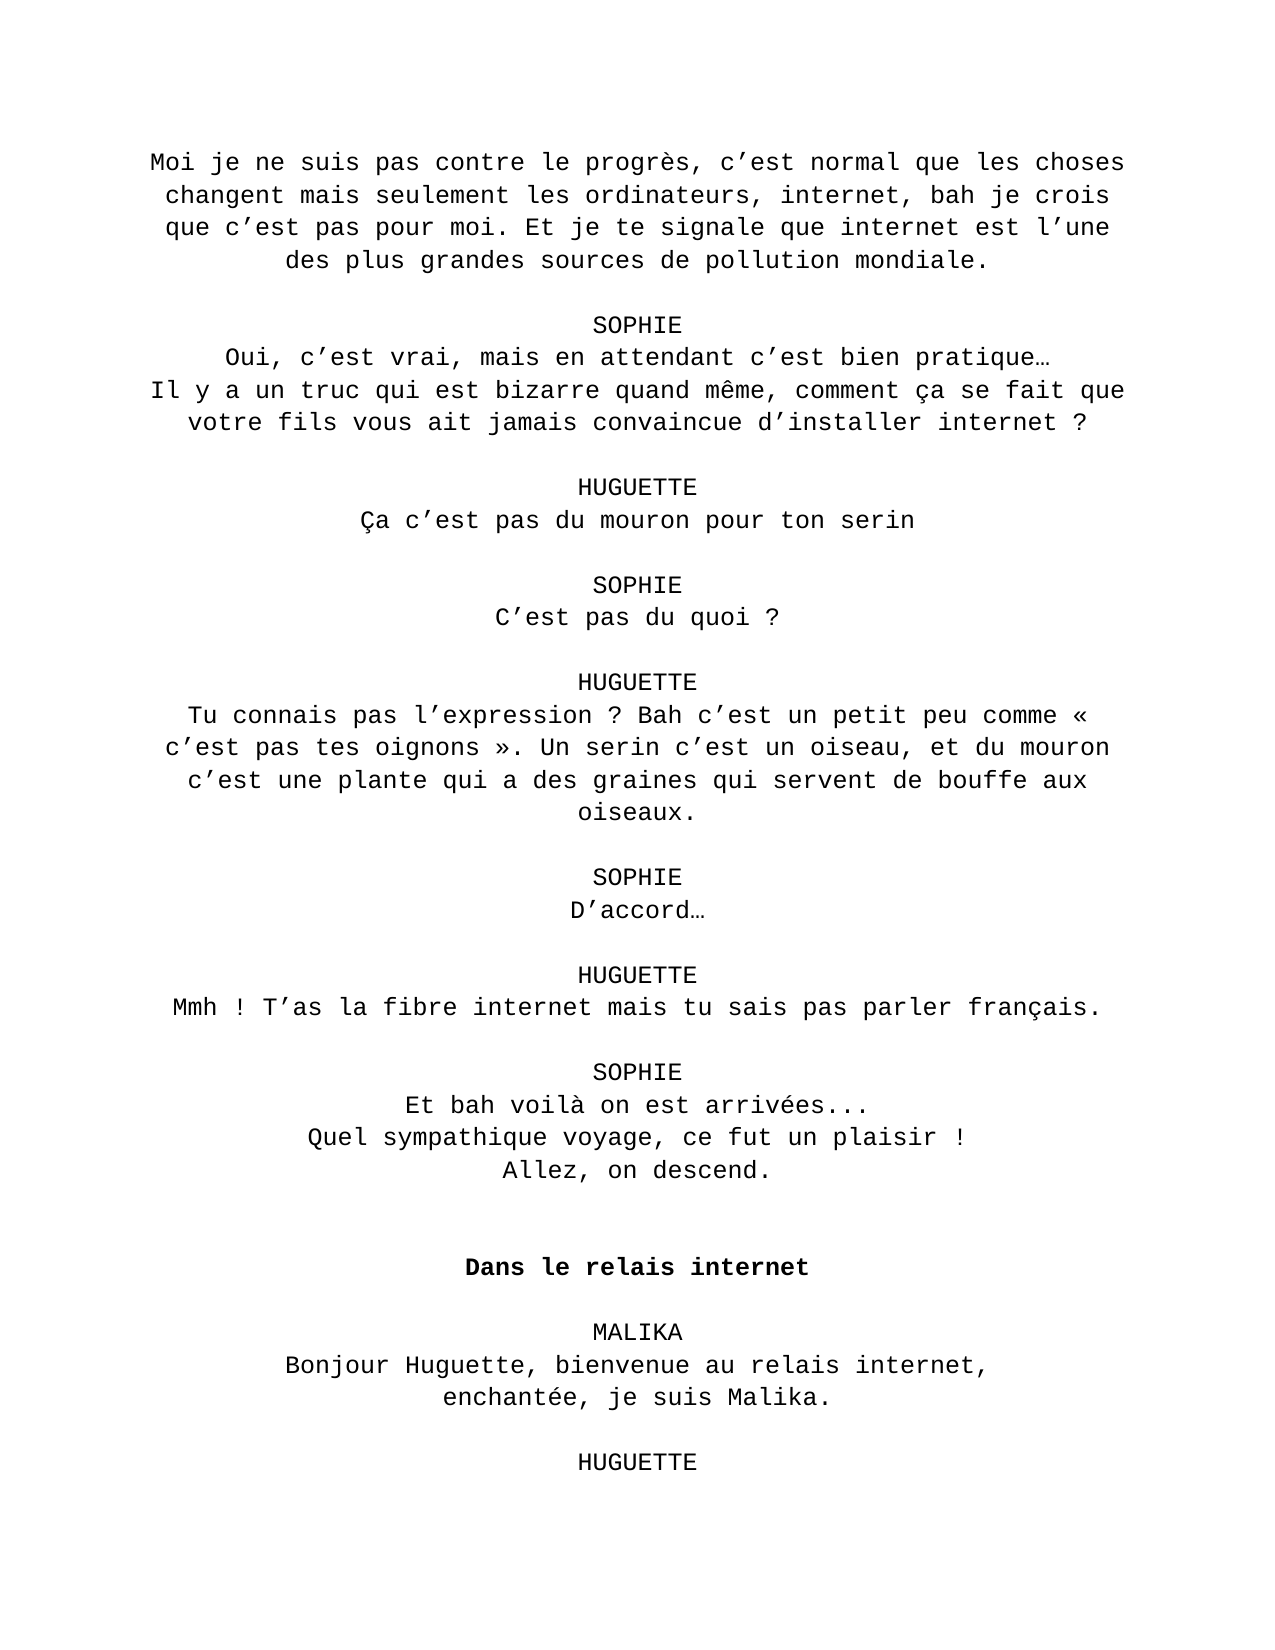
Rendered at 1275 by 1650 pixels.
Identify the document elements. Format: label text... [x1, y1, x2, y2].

text SOPHIE [150, 1060, 1125, 1088]
text C’est pas du quoi ? [150, 605, 1125, 633]
text Ça c’est pas du mouron pour ton serin [150, 507, 1125, 536]
text HUGUETTE [150, 475, 1125, 503]
text SOPHIE [150, 312, 1125, 341]
text HUGUETTE [150, 670, 1125, 698]
text Quel sympathique voyage, ce fut un plaisir ! [150, 1125, 1125, 1153]
text HUGUETTE [150, 1450, 1125, 1478]
text SOPHIE [150, 572, 1125, 601]
text Et bah voilà on est arrivées... [150, 1092, 1125, 1121]
text MALIKA [150, 1320, 1125, 1348]
text Bonjour Huguette, bienvenue au relais internet, [150, 1352, 1125, 1381]
text Moi je ne suis pas contre le progrès, c’est normal que les choses changent mais seulement les ordinateurs, internet, bah je crois que c’est pas pour moi. Et je te signale que internet est l’une des plus grandes sources de pollution mondiale. [150, 150, 1125, 276]
text Dans le relais internet [150, 1255, 1125, 1283]
text Tu connais pas l’expression ? Bah c’est un petit peu comme « c’est pas tes oignons ». Un serin c’est un oiseau, et du mouron c’est une plante qui a des graines qui servent de bouffe aux oiseaux. [150, 702, 1125, 828]
text HUGUETTE [150, 962, 1125, 991]
text Allez, on descend. [150, 1157, 1125, 1186]
text D’accord… [150, 897, 1125, 926]
text Il y a un truc qui est bizarre quand même, comment ça se fait que votre fils vous ait jamais convaincue d’installer internet ? [150, 377, 1125, 438]
text SOPHIE [150, 865, 1125, 893]
text enchantée, je suis Malika. [150, 1385, 1125, 1413]
text Mmh ! T’as la fibre internet mais tu sais pas parler français. [150, 995, 1125, 1023]
text Oui, c’est vrai, mais en attendant c’est bien pratique… [150, 345, 1125, 373]
